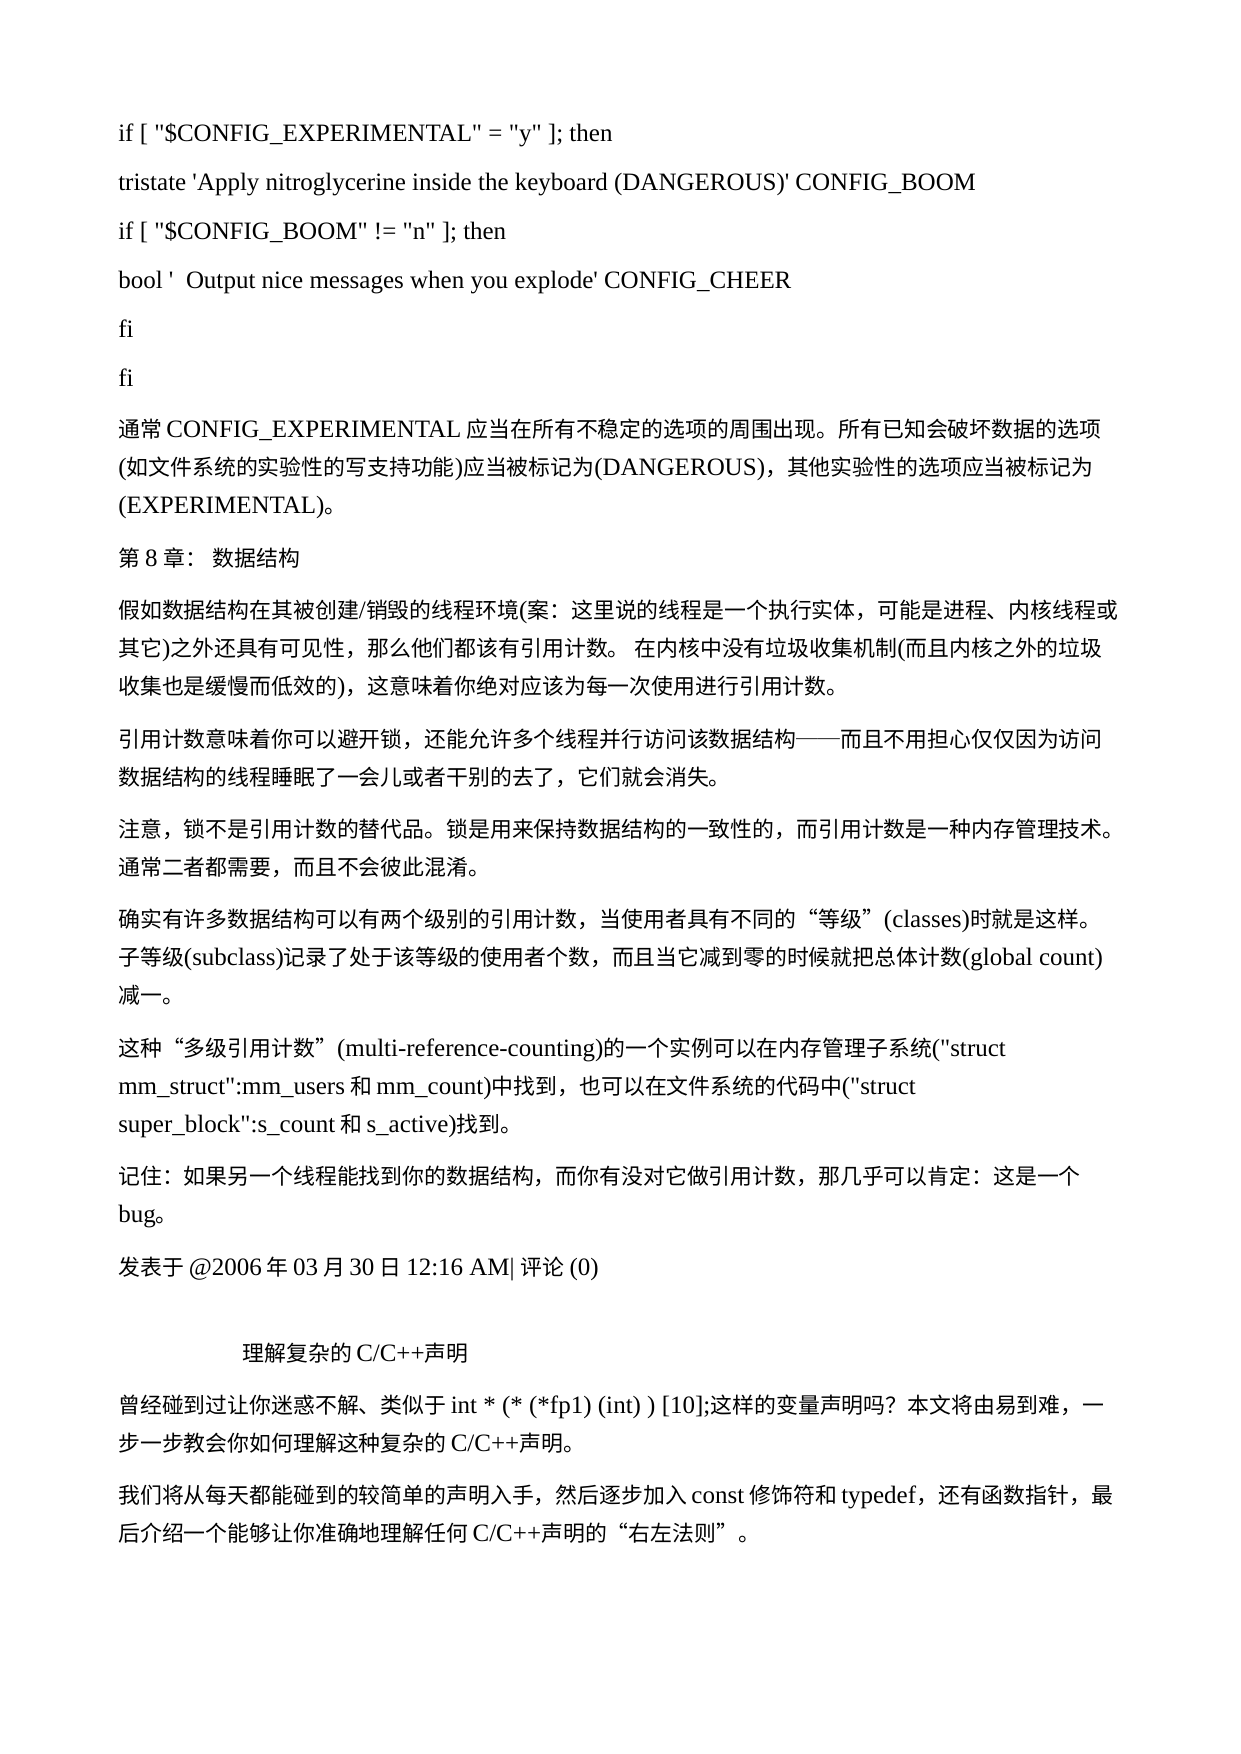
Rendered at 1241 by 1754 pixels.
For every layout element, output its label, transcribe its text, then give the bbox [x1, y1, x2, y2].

text if [ "$CONFIG_EXPERIMENTAL" = "y" ]; then [118, 118, 1122, 147]
text fi [118, 314, 1122, 343]
text 理解复杂的C/C++声明 [118, 1302, 1122, 1367]
text bool ' Output nice messages when you explode' CONFIG_CHEER [118, 265, 1122, 294]
text 通常CONFIG_EXPERIMENTAL应当在所有不稳定的选项的周围出现。所有已知会破坏数据的选项(如文件系统的实验性的写支持功能)应当被标记为(DANGEROUS)，其他实验性的选项应当被标记为(EXPERIMENTAL)。 [118, 412, 1122, 520]
text 引用计数意味着你可以避开锁，还能允许多个线程并行访问该数据结构──而且不用担心仅仅因为访问数据结构的线程睡眠了一会儿或者干别的去了，它们就会消失。 [118, 722, 1122, 791]
text fi [118, 363, 1122, 392]
text tristate 'Apply nitroglycerine inside the keyboard (DANGEROUS)' CONFIG_BOOM [118, 167, 1122, 196]
text 第 8 章： 数据结构 [118, 541, 1122, 572]
text 注意，锁不是引用计数的替代品。锁是用来保持数据结构的一致性的，而引用计数是一种内存管理技术。通常二者都需要，而且不会彼此混淆。 [118, 812, 1122, 882]
text 我们将从每天都能碰到的较简单的声明入手，然后逐步加入const修饰符和typedef，还有函数指针，最后介绍一个能够让你准确地理解任何C/C++声明的“右左法则”。 [118, 1478, 1122, 1548]
text 这种“多级引用计数”(multi-reference-counting)的一个实例可以在内存管理子系统("struct mm_struct":mm_users和mm_count)中找到，也可以在文件系统的代码中("struct super_block":s_count和s_active)找到。 [118, 1031, 1122, 1138]
text if [ "$CONFIG_BOOM" != "n" ]; then [118, 216, 1122, 245]
text 发表于 @2006年03月30日 12:16 AM| 评论 (0) [118, 1249, 1122, 1281]
text 假如数据结构在其被创建/销毁的线程环境(案：这里说的线程是一个执行实体，可能是进程、内核线程或其它)之外还具有可见性，那么他们都该有引用计数。 在内核中没有垃圾收集机制(而且内核之外的垃圾收集也是缓慢而低效的)，这意味着你绝对应该为每一次使用进行引用计数。 [118, 593, 1122, 701]
text 确实有许多数据结构可以有两个级别的引用计数，当使用者具有不同的“等级”(classes)时就是这样。子等级(subclass)记录了处于该等级的使用者个数，而且当它减到零的时候就把总体计数(global count)减一。 [118, 902, 1122, 1010]
text 记住：如果另一个线程能找到你的数据结构，而你有没对它做引用计数，那几乎可以肯定：这是一个bug。 [118, 1159, 1122, 1229]
text 曾经碰到过让你迷惑不解、类似于int * (* (*fp1) (int) ) [10];这样的变量声明吗？本文将由易到难，一步一步教会你如何理解这种复杂的C/C++声明。 [118, 1388, 1122, 1458]
